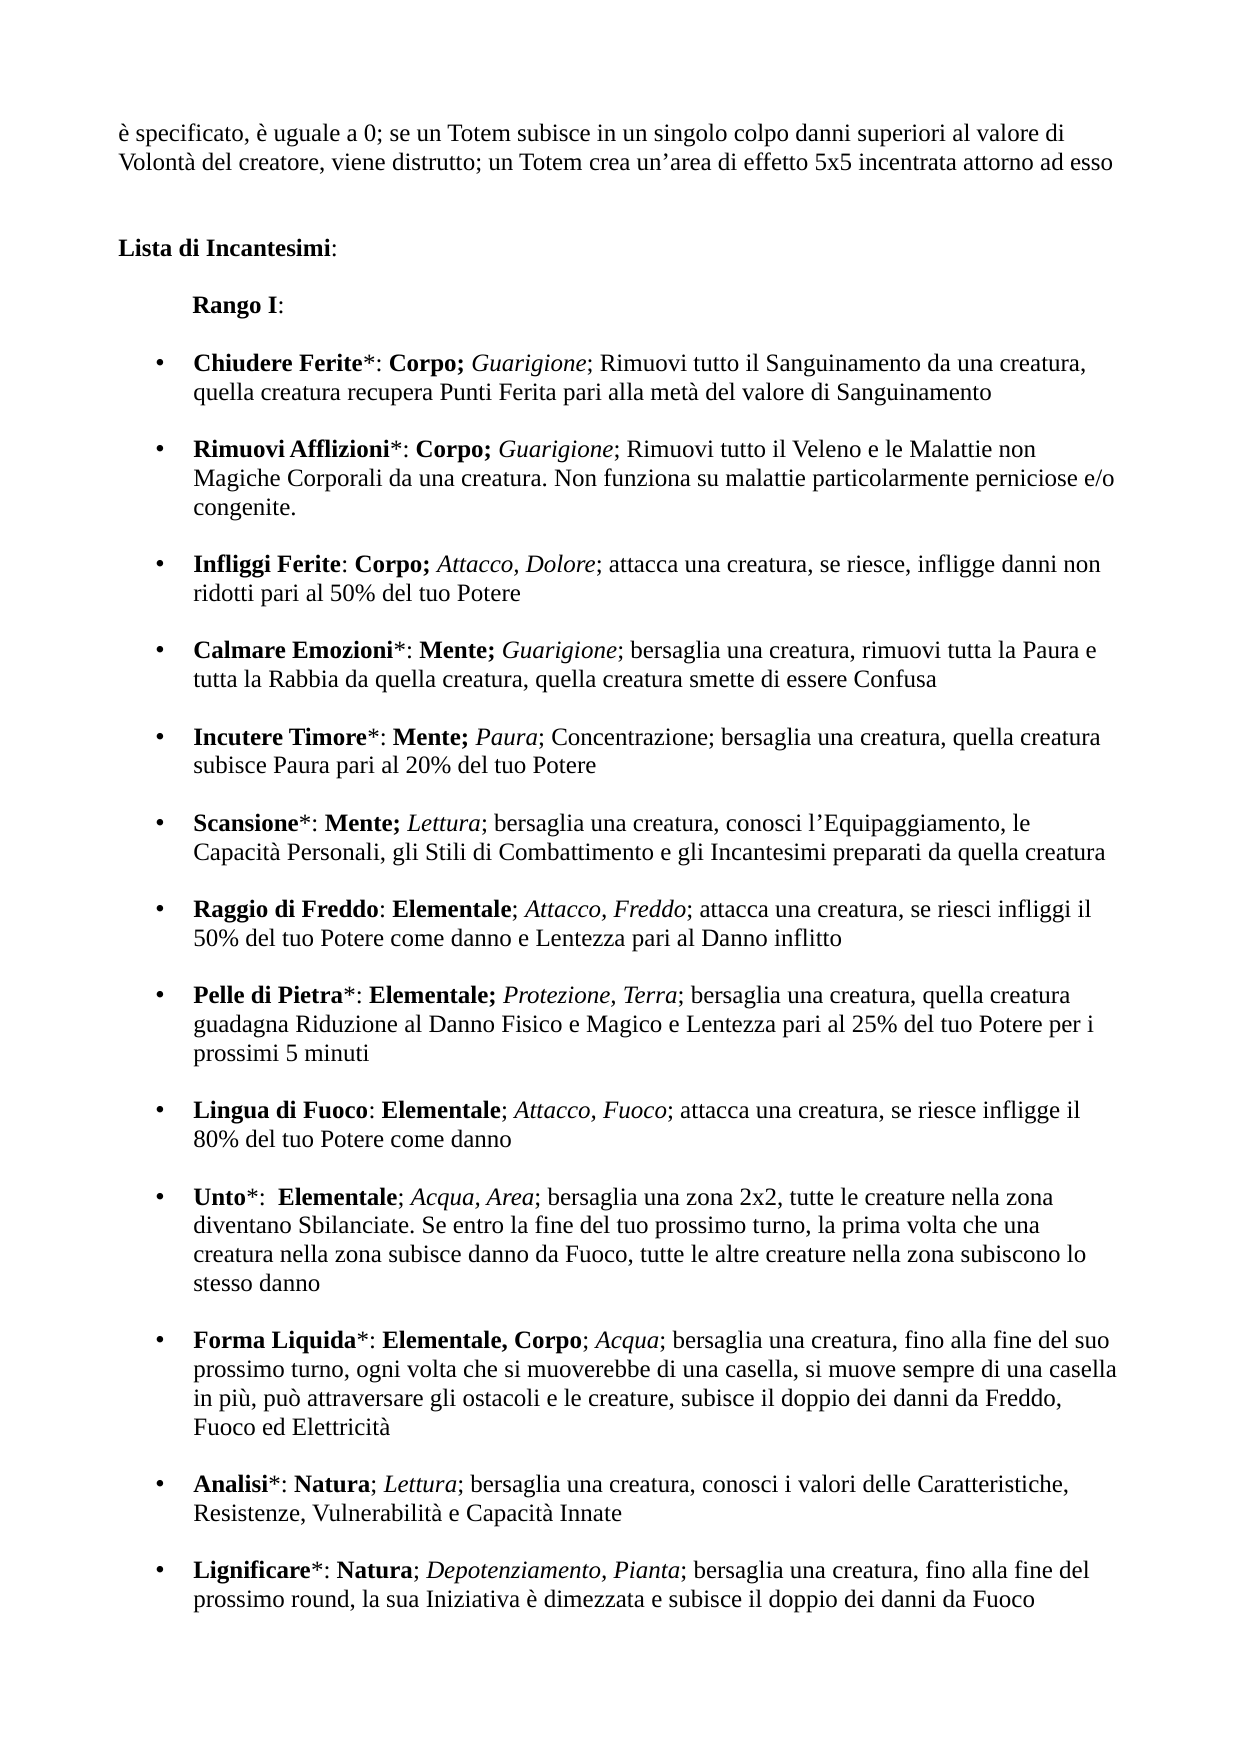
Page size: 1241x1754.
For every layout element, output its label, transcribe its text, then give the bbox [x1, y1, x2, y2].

list Infliggi Ferite: Corpo; Attacco, Dolore; attacca una creatura, se riesce, infligge danni non ridotti pari al 50% del tuo Potere [156, 549, 1122, 607]
list Scansione*: Mente; Lettura; bersaglia una creatura, conosci l’Equipaggiamento, le Capacità Personali, gli Stili di Combattimento e gli Incantesimi preparati da quella creatura [156, 808, 1122, 866]
list Forma Liquida*: Elementale, Corpo; Acqua; bersaglia una creatura, fino alla fine del suo prossimo turno, ogni volta che si muoverebbe di una casella, si muove sempre di una casella in più, può attraversare gli ostacoli e le creature, subisce il doppio dei danni da Freddo, Fuoco ed Elettricità [156, 1326, 1122, 1441]
list Incutere Timore*: Mente; Paura; Concentrazione; bersaglia una creatura, quella creatura subisce Paura pari al 20% del tuo Potere [156, 722, 1122, 779]
text è specificato, è uguale a 0; se un Totem subisce in un singolo colpo danni superiori al valore di Volontà del creatore, viene distrutto; un Totem crea un’area di effetto 5x5 incentrata attorno ad esso [118, 118, 1122, 176]
text Rango I: [118, 291, 1122, 319]
list Calmare Emozioni*: Mente; Guarigione; bersaglia una creatura, rimuovi tutta la Paura e tutta la Rabbia da quella creatura, quella creatura smette di essere Confusa [156, 636, 1122, 693]
list Chiudere Ferite*: Corpo; Guarigione; Rimuovi tutto il Sanguinamento da una creatura, quella creatura recupera Punti Ferita pari alla metà del valore di Sanguinamento [156, 348, 1122, 406]
list Unto*: Elementale; Acqua, Area; bersaglia una zona 2x2, tutte le creature nella zona diventano Sbilanciate. Se entro la fine del tuo prossimo turno, la prima volta che una creatura nella zona subisce danno da Fuoco, tutte le altre creature nella zona subiscono lo stesso danno [156, 1182, 1122, 1297]
text Lista di Incantesimi: [118, 233, 1122, 262]
list Rimuovi Afflizioni*: Corpo; Guarigione; Rimuovi tutto il Veleno e le Malattie non Magiche Corporali da una creatura. Non funziona su malattie particolarmente perniciose e/o congenite. [156, 434, 1122, 521]
list Lignificare*: Natura; Depotenziamento, Pianta; bersaglia una creatura, fino alla fine del prossimo round, la sua Iniziativa è dimezzata e subisce il doppio dei danni da Fuoco [156, 1556, 1122, 1613]
list Analisi*: Natura; Lettura; bersaglia una creatura, conosci i valori delle Caratteristiche, Resistenze, Vulnerabilità e Capacità Innate [156, 1469, 1122, 1527]
list Lingua di Fuoco: Elementale; Attacco, Fuoco; attacca una creatura, se riesce infligge il 80% del tuo Potere come danno [156, 1096, 1122, 1153]
list Raggio di Freddo: Elementale; Attacco, Freddo; attacca una creatura, se riesci infliggi il 50% del tuo Potere come danno e Lentezza pari al Danno inflitto [156, 894, 1122, 952]
list Pelle di Pietra*: Elementale; Protezione, Terra; bersaglia una creatura, quella creatura guadagna Riduzione al Danno Fisico e Magico e Lentezza pari al 25% del tuo Potere per i prossimi 5 minuti [156, 981, 1122, 1067]
